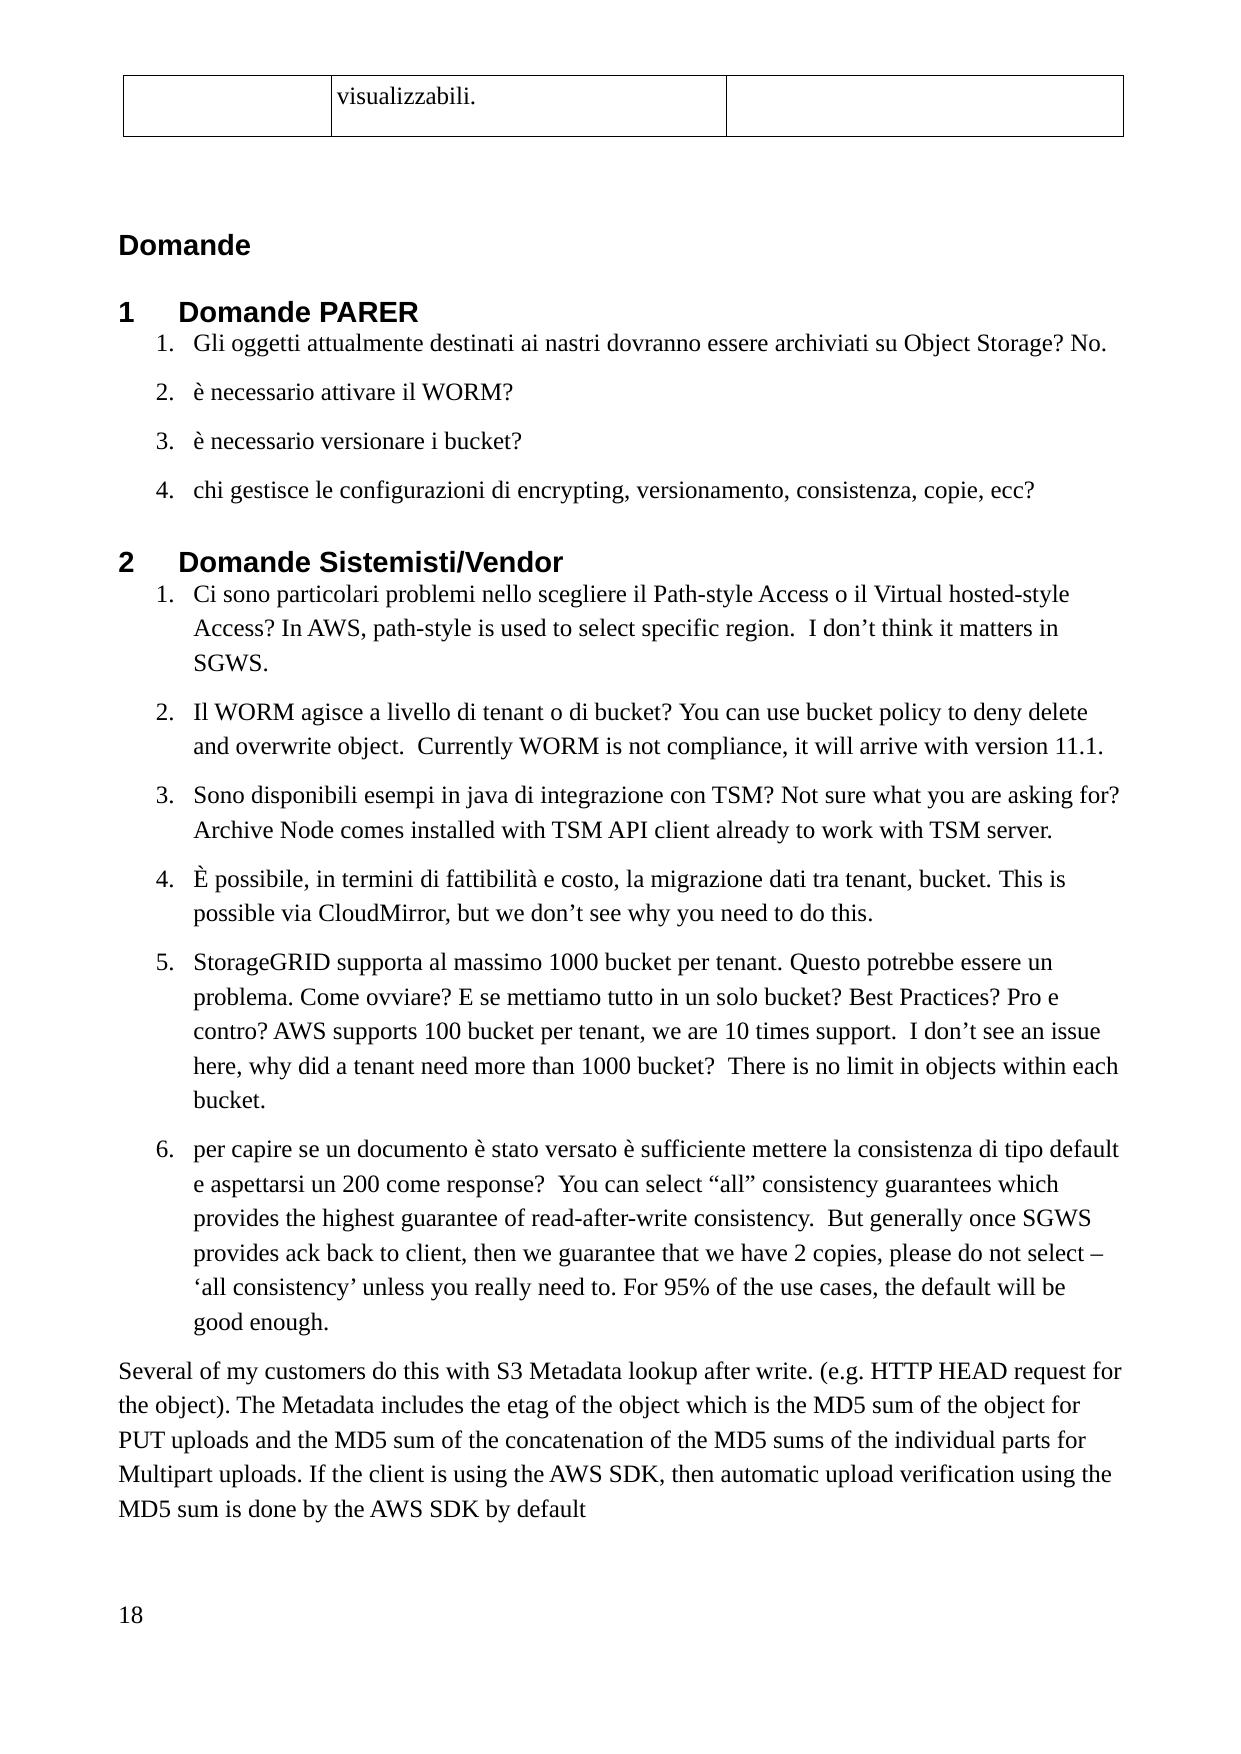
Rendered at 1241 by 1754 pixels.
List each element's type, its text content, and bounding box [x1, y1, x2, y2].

list chi gestisce le configurazioni di encrypting, versionamento, consistenza, copie, ecc? [156, 475, 1122, 504]
list StorageGRID supporta al massimo 1000 bucket per tenant. Questo potrebbe essere un problema. Come ovviare? E se mettiamo tutto in un solo bucket? Best Practices? Pro e contro? AWS supports 100 bucket per tenant, we are 10 times support. I don’t see an issue here, why did a tenant need more than 1000 bucket? There is no limit in objects within each bucket. [156, 947, 1122, 1114]
list è necessario attivare il WORM? [156, 377, 1122, 406]
subtitle Domande Sistemisti/Vendor [118, 545, 1122, 579]
subtitle Domande PARER [118, 295, 1122, 328]
list Il WORM agisce a livello di tenant o di bucket? You can use bucket policy to deny delete and overwrite object. Currently WORM is not compliance, it will arrive with version 11.1. [156, 697, 1122, 760]
list è necessario versionare i bucket? [156, 426, 1122, 455]
table_cell [727, 76, 1123, 136]
list per capire se un documento è stato versato è sufficiente mettere la consistenza di tipo default e aspettarsi un 200 come response? You can select “all” consistency guarantees which provides the highest guarantee of read-after-write consistency. But generally once SGWS provides ack back to client, then we guarantee that we have 2 copies, please do not select – ‘all consistency’ unless you really need to. For 95% of the use cases, the default will be good enough. [156, 1134, 1122, 1336]
subtitle Domande [118, 228, 1122, 261]
list È possibile, in termini di fattibilità e costo, la migrazione dati tra tenant, bucket. This is possible via CloudMirror, but we don’t see why you need to do this. [156, 864, 1122, 927]
table_cell [124, 76, 331, 136]
list Sono disponibili esempi in java di integrazione con TSM? Not sure what you are asking for? Archive Node comes installed with TSM API client already to work with TSM server. [156, 780, 1122, 844]
list Ci sono particolari problemi nello scegliere il Path-style Access o il Virtual hosted-style Access? In AWS, path-style is used to select specific region. I don’t think it matters in SGWS. [156, 579, 1122, 677]
text Several of my customers do this with S3 Metadata lookup after write. (e.g. HTTP HEAD request for the object). The Metadata includes the etag of the object which is the MD5 sum of the object for PUT uploads and the MD5 sum of the concatenation of the MD5 sums of the individual parts for Multipart uploads. If the client is using the AWS SDK, then automatic upload verification using the MD5 sum is done by the AWS SDK by default [118, 1356, 1122, 1523]
list Gli oggetti attualmente destinati ai nastri dovranno essere archiviati su Object Storage? No. [156, 328, 1122, 357]
table_cell visualizzabili. [332, 76, 726, 136]
